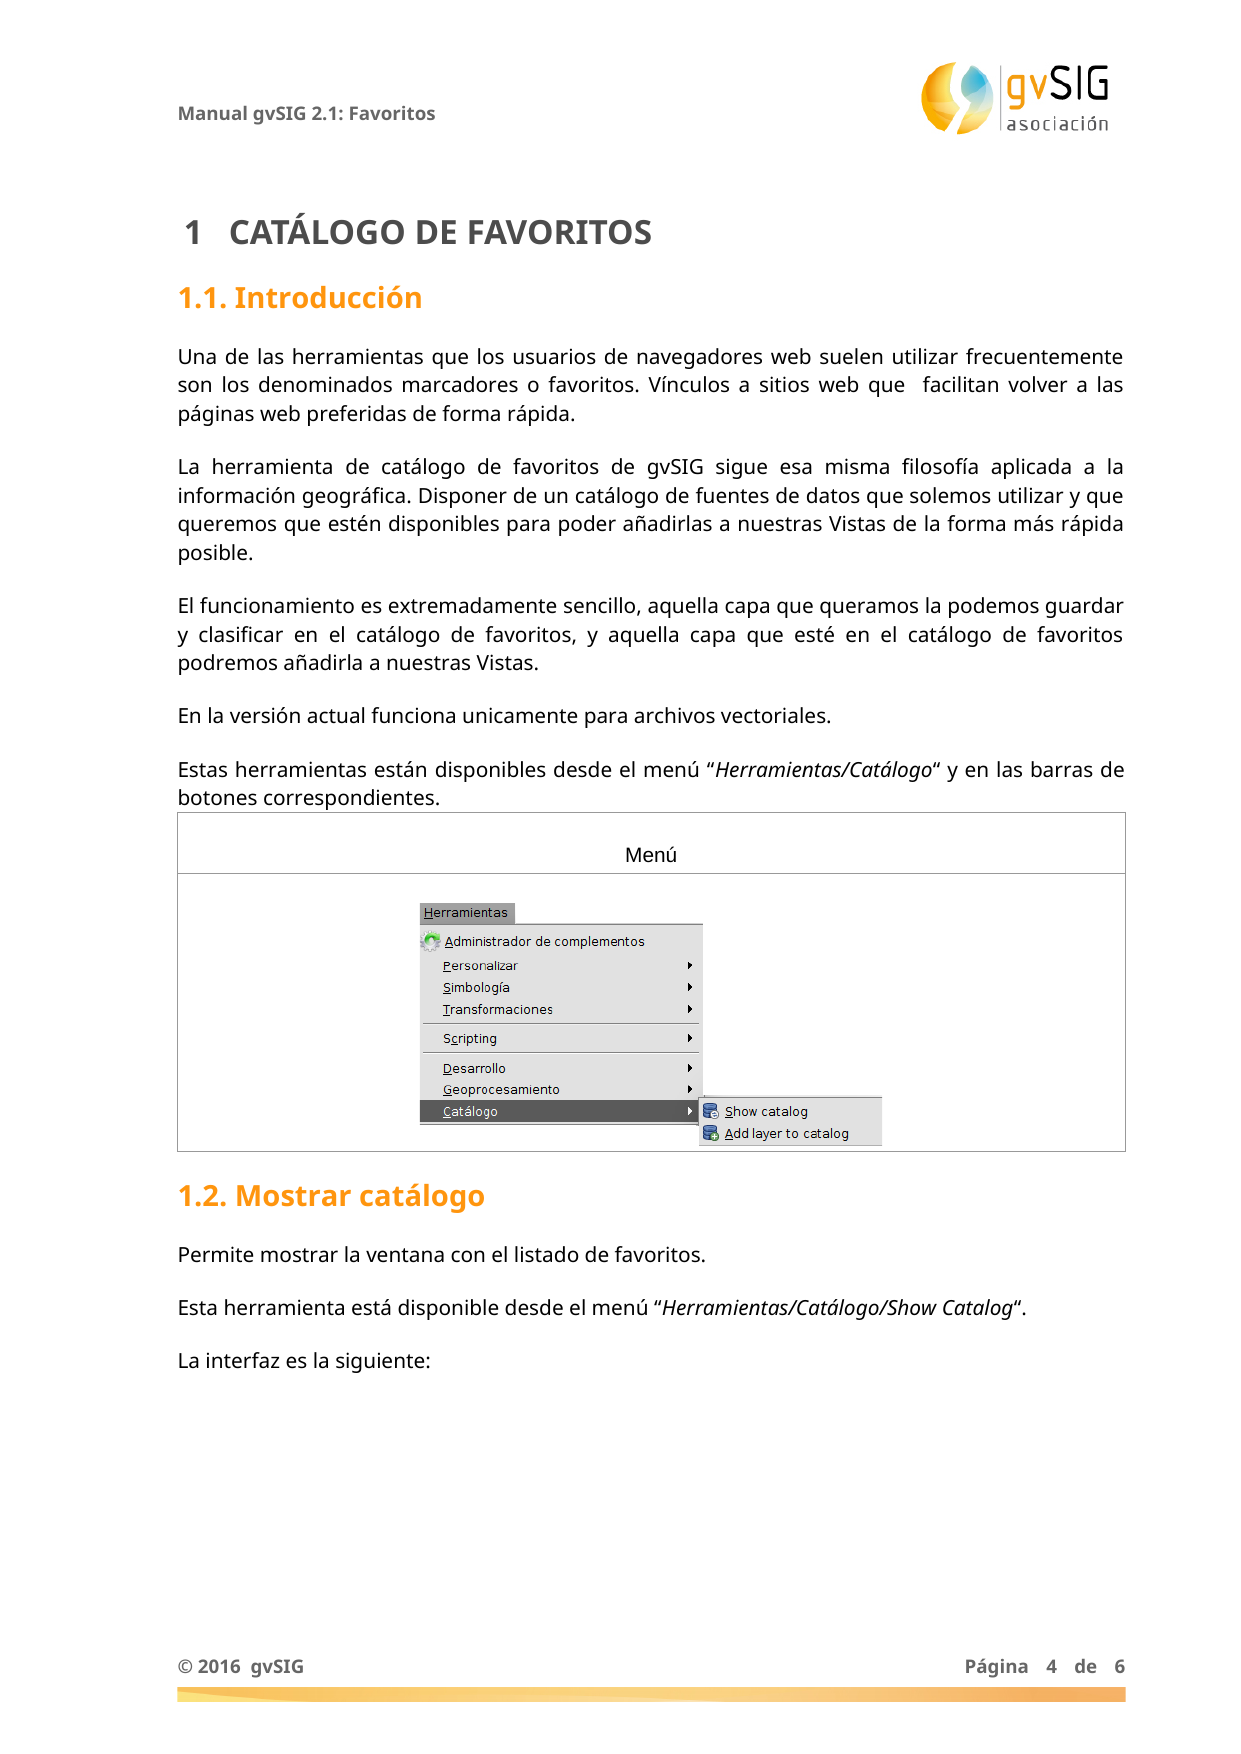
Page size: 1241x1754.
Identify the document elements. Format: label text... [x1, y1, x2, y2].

text En la versión actual funciona unicamente para archivos vectoriales. [177, 702, 1125, 730]
text La interfaz es la siguiente: [177, 1347, 1125, 1375]
table_cell [178, 874, 1125, 1151]
picture [419, 903, 883, 1146]
subtitle 1.2. Mostrar catálogo [177, 1175, 1125, 1215]
text Permite mostrar la ventana con el listado de favoritos. [177, 1240, 1125, 1268]
text El funcionamiento es extremadamente sencillo, aquella capa que queramos la podemos guardar y clasificar en el catálogo de favoritos, y aquella capa que esté en el catálogo de favoritos podremos añadirla a nuestras Vistas. [177, 591, 1125, 677]
text Una de las herramientas que los usuarios de navegadores web suelen utilizar frecuentemente son los denominados marcadores o favoritos. Vínculos a sitios web que facilitan volver a las páginas web preferidas de forma rápida. [177, 342, 1125, 427]
picture [177, 1687, 1126, 1702]
subtitle 1.1. Introducción [177, 277, 1125, 317]
text Estas herramientas están disponibles desde el menú “Herramientas/Catálogo“ y en las barras de botones correspondientes. [177, 755, 1125, 812]
text Esta herramienta está disponible desde el menú “Herramientas/Catálogo/Show Catalog“. [177, 1293, 1125, 1322]
text La herramienta de catálogo de favoritos de gvSIG sigue esa misma filosofía aplicada a la información geográfica. Disponer de un catálogo de fuentes de datos que solemos utilizar y que queremos que estén disponibles para poder añadirlas a nuestras Vistas de la forma más rápida posible. [177, 452, 1125, 566]
picture [902, 47, 1122, 148]
table_header Menú [178, 813, 1125, 872]
subtitle Catálogo de favoritos [183, 208, 1125, 254]
